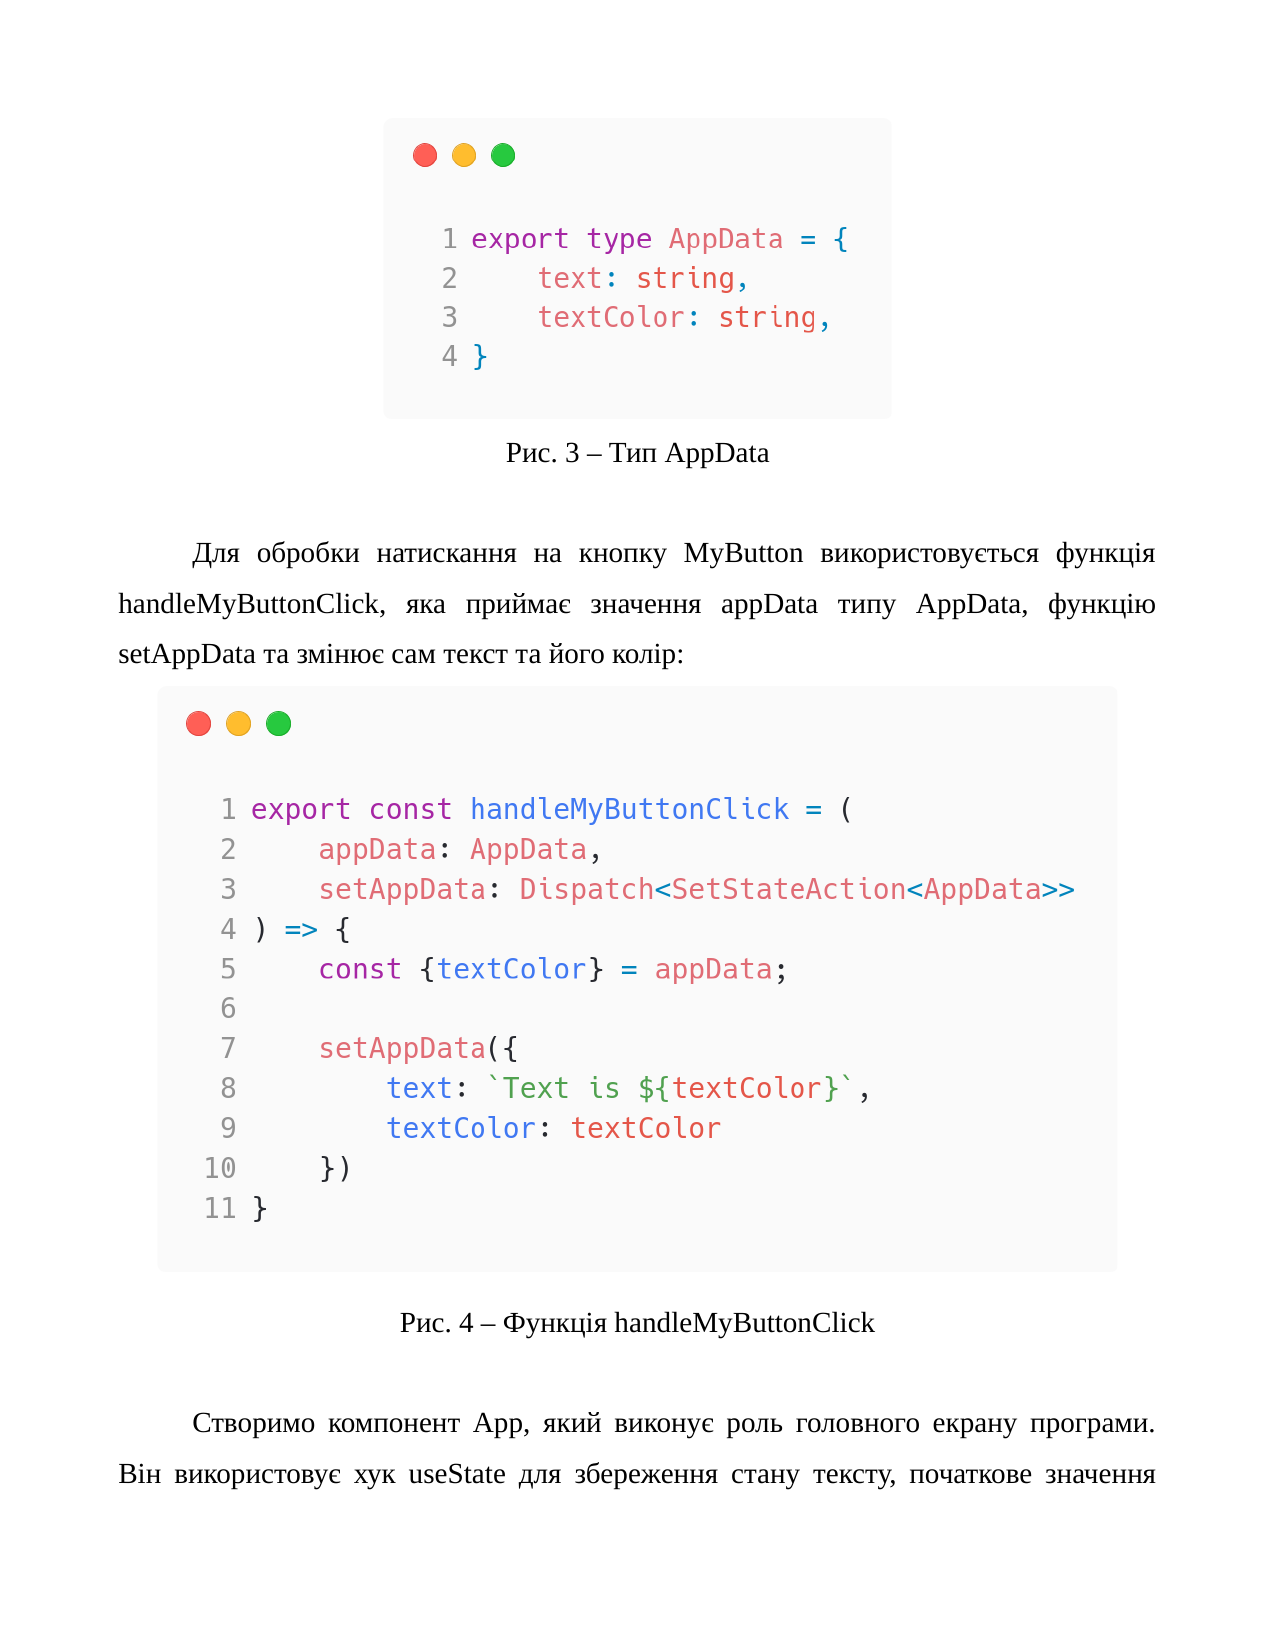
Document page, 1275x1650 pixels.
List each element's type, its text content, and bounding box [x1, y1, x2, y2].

picture [157, 686, 1118, 1272]
text Рис. 3 – Тип AppData [118, 118, 1157, 468]
text Рис. 4 – Функція handleMyButtonClick [118, 686, 1157, 1338]
picture [383, 118, 892, 419]
text Для обробки натискання на кнопку MyButton використовується функція handleMyButtonClick, яка приймає значення appData типу AppData, функцію setAppData та змінює сам текст та його колір: [118, 536, 1157, 670]
text Створимо компонент App, який виконує роль головного екрану програми. Він використовує хук useState для збереження стану тексту, початкове значення [118, 1406, 1157, 1489]
